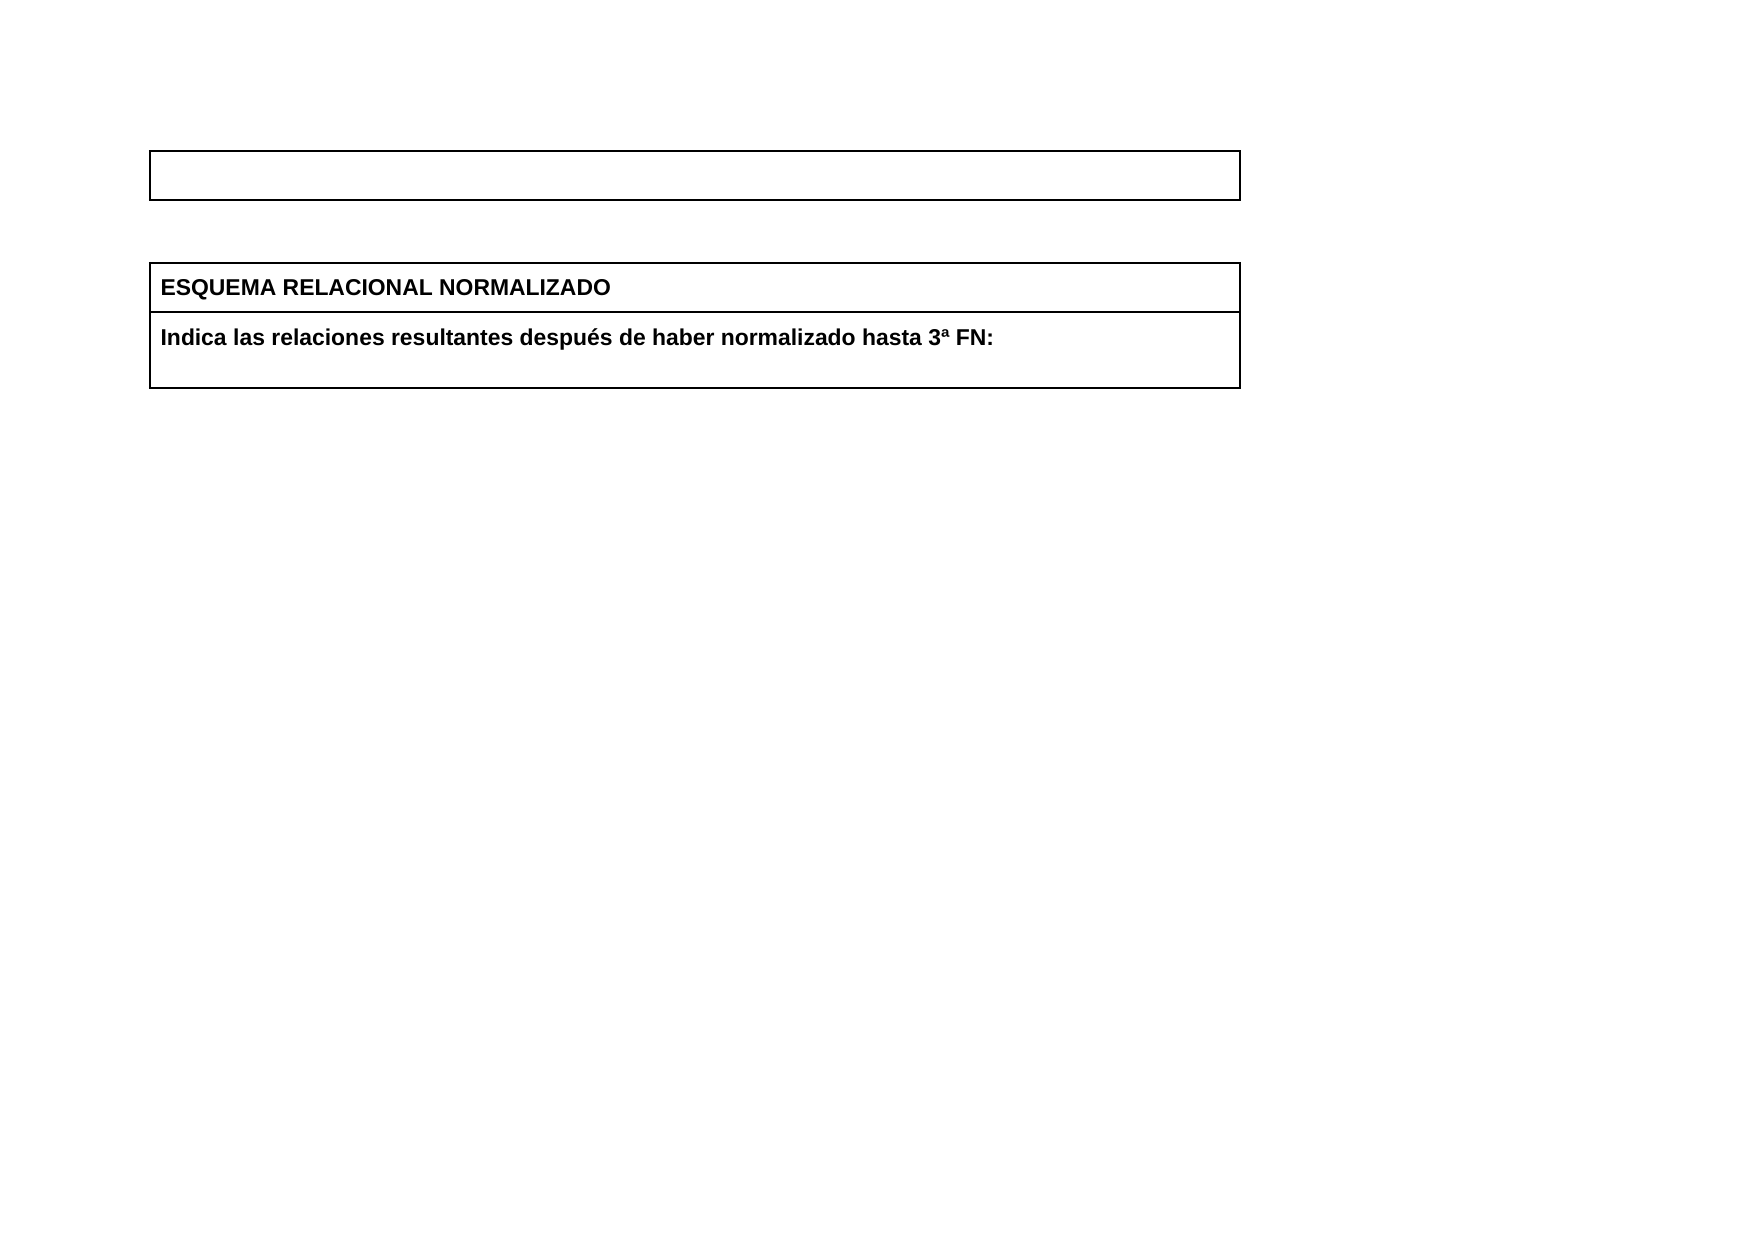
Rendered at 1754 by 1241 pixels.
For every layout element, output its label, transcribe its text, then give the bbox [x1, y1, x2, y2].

table_cell Indica las relaciones resultantes después de haber normalizado hasta 3ª FN: [151, 313, 1239, 387]
table_header ESQUEMA RELACIONAL NORMALIZADO [151, 264, 1239, 311]
table_cell [151, 152, 1239, 199]
